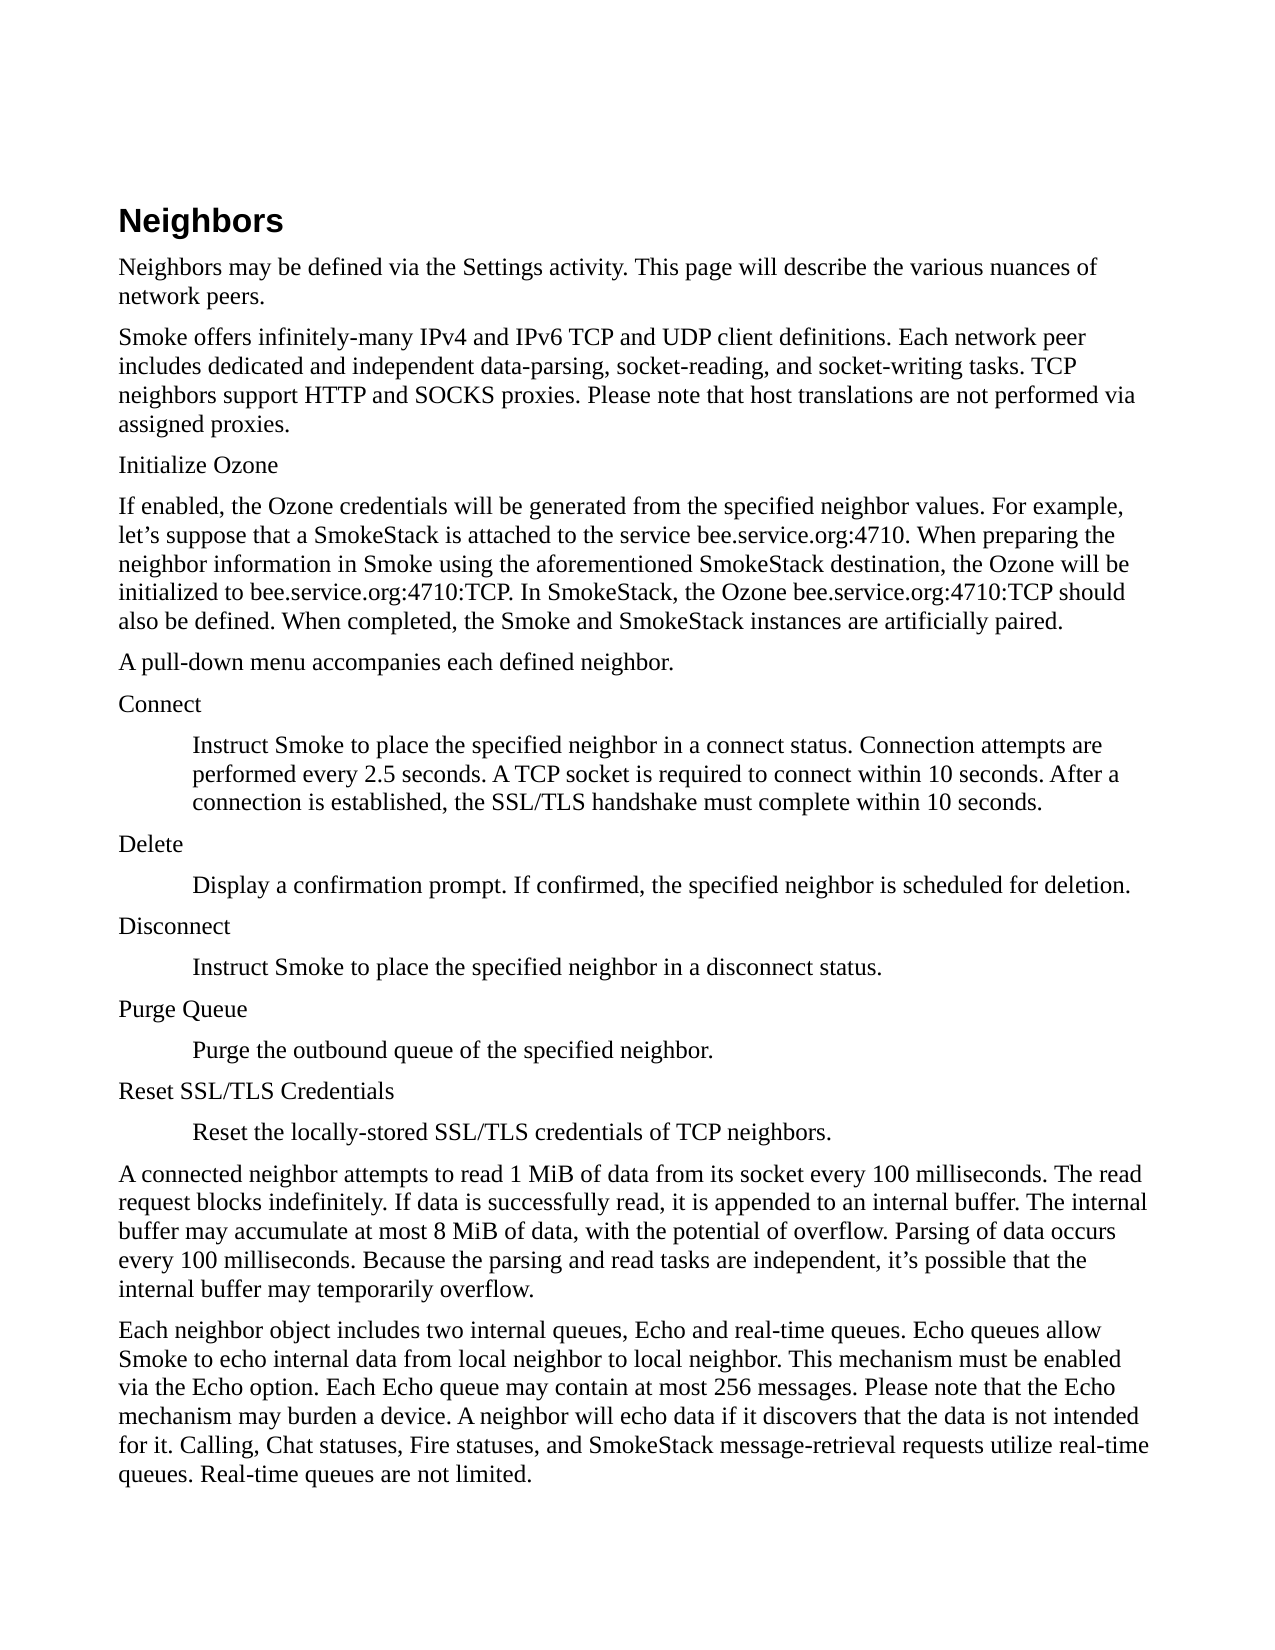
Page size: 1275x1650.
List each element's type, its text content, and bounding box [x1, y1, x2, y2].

text Display a confirmation prompt. If confirmed, the specified neighbor is scheduled for deletion. [192, 870, 1157, 899]
text Reset the locally-stored SSL/TLS credentials of TCP neighbors. [118, 1117, 1157, 1146]
text Instruct Smoke to place the specified neighbor in a disconnect status. [118, 952, 1157, 981]
text Smoke offers infinitely-many IPv4 and IPv6 TCP and UDP client definitions. Each network peer includes dedicated and independent data-parsing, socket-reading, and socket-writing tasks. TCP neighbors support HTTP and SOCKS proxies. Please note that host translations are not performed via assigned proxies. [118, 322, 1157, 437]
text A pull-down menu accompanies each defined neighbor. [118, 647, 1157, 676]
text Neighbors may be defined via the Settings activity. This page will describe the various nuances of network peers. [118, 252, 1157, 310]
text Each neighbor object includes two internal queues, Echo and real-time queues. Echo queues allow Smoke to echo internal data from local neighbor to local neighbor. This mechanism must be enabled via the Echo option. Each Echo queue may contain at most 256 messages. Please note that the Echo mechanism may burden a device. A neighbor will echo data if it discovers that the data is not intended for it. Calling, Chat statuses, Fire statuses, and SmokeStack message-retrieval requests utilize real-time queues. Real-time queues are not limited. [118, 1315, 1157, 1487]
text Instruct Smoke to place the specified neighbor in a connect status. Connection attempts are performed every 2.5 seconds. A TCP socket is required to connect within 10 seconds. After a connection is established, the SSL/TLS handshake must complete within 10 seconds. [192, 730, 1157, 816]
text A connected neighbor attempts to read 1 MiB of data from its socket every 100 milliseconds. The read request blocks indefinitely. If data is successfully read, it is appended to an internal buffer. The internal buffer may accumulate at most 8 MiB of data, with the potential of overflow. Parsing of data occurs every 100 milliseconds. Because the parsing and read tasks are independent, it’s possible that the internal buffer may temporarily overflow. [118, 1159, 1157, 1302]
text Purge Queue [118, 994, 1157, 1022]
text Initialize Ozone [118, 450, 1157, 479]
text If enabled, the Ozone credentials will be generated from the specified neighbor values. For example, let’s suppose that a SmokeStack is attached to the service bee.service.org:4710. When preparing the neighbor information in Smoke using the aforementioned SmokeStack destination, the Ozone will be initialized to bee.service.org:4710:TCP. In SmokeStack, the Ozone bee.service.org:4710:TCP should also be defined. When completed, the Smoke and SmokeStack instances are artificially paired. [118, 491, 1157, 635]
text Connect [118, 689, 1157, 717]
text Reset SSL/TLS Credentials [118, 1076, 1157, 1105]
text Disconnect [118, 911, 1157, 940]
text Purge the outbound queue of the specified neighbor. [118, 1035, 1157, 1064]
text Delete [118, 829, 1157, 857]
subtitle Neighbors [118, 201, 1157, 240]
